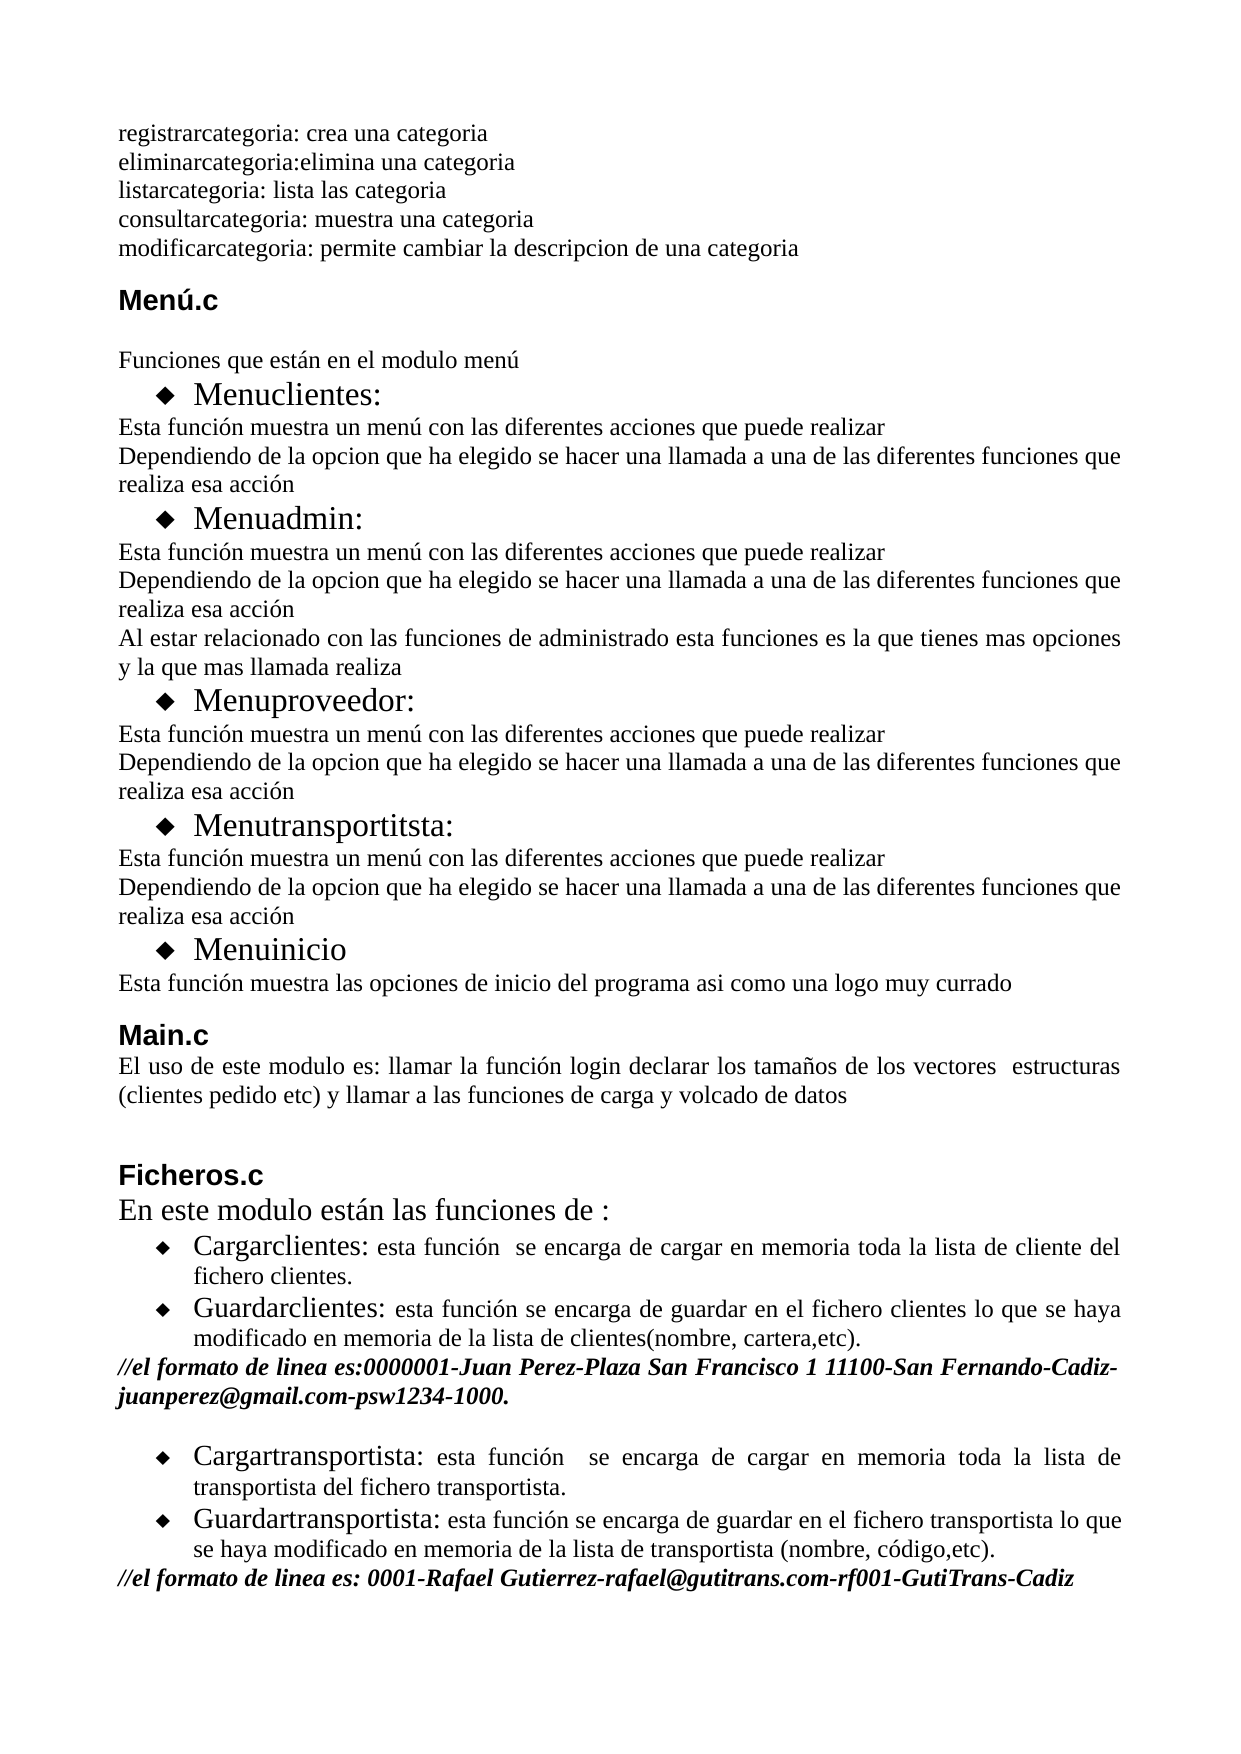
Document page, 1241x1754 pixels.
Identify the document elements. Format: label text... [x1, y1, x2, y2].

list Menutransportitsta: [156, 805, 1122, 843]
list Guardartransportista: esta función se encarga de guardar en el fichero transportista lo que se haya modificado en memoria de la lista de transportista (nombre, código,etc). [156, 1501, 1122, 1563]
text Funciones que están en el modulo menú [118, 345, 1122, 374]
text consultarcategoria: muestra una categoria [118, 204, 1122, 233]
text Esta función muestra un menú con las diferentes acciones que puede realizar [118, 537, 1122, 565]
text Esta función muestra un menú con las diferentes acciones que puede realizar [118, 843, 1122, 872]
text Dependiendo de la opcion que ha elegido se hacer una llamada a una de las diferentes funciones que realiza esa acción [118, 747, 1122, 805]
text //el formato de linea es: 0001-Rafael Gutierrez-rafael@gutitrans.com-rf001-GutiTrans-Cadiz [118, 1563, 1122, 1592]
list Guardarclientes: esta función se encarga de guardar en el fichero clientes lo que se haya modificado en memoria de la lista de clientes(nombre, cartera,etc). [156, 1290, 1122, 1352]
list Cargartransportista: esta función se encarga de cargar en memoria toda la lista de transportista del fichero transportista. [156, 1438, 1122, 1501]
text Esta función muestra las opciones de inicio del programa asi como una logo muy currado [118, 968, 1122, 997]
list Menuclientes: [156, 374, 1122, 412]
text Esta función muestra un menú con las diferentes acciones que puede realizar [118, 719, 1122, 747]
text En este modulo están las funciones de : [118, 1192, 1122, 1228]
list Menuproveedor: [156, 680, 1122, 719]
list Menuinicio [156, 929, 1122, 968]
subtitle Ficheros.c [118, 1158, 1122, 1192]
text Dependiendo de la opcion que ha elegido se hacer una llamada a una de las diferentes funciones que realiza esa acción [118, 441, 1122, 498]
text listarcategoria: lista las categoria [118, 176, 1122, 204]
text Dependiendo de la opcion que ha elegido se hacer una llamada a una de las diferentes funciones que realiza esa acción [118, 872, 1122, 929]
text registrarcategoria: crea una categoria [118, 118, 1122, 147]
list Cargarclientes: esta función se encarga de cargar en memoria toda la lista de cliente del fichero clientes. [156, 1228, 1122, 1290]
text Dependiendo de la opcion que ha elegido se hacer una llamada a una de las diferentes funciones que realiza esa acción [118, 565, 1122, 623]
text modificarcategoria: permite cambiar la descripcion de una categoria [118, 233, 1122, 262]
text eliminarcategoria:elimina una categoria [118, 147, 1122, 176]
list Menuadmin: [156, 498, 1122, 537]
text El uso de este modulo es: llamar la función login declarar los tamaños de los vectores estructuras (clientes pedido etc) y llamar a las funciones de carga y volcado de datos [118, 1051, 1122, 1108]
text Al estar relacionado con las funciones de administrado esta funciones es la que tienes mas opciones y la que mas llamada realiza [118, 623, 1122, 680]
text Esta función muestra un menú con las diferentes acciones que puede realizar [118, 412, 1122, 441]
subtitle Main.c [118, 1017, 1122, 1051]
text //el formato de linea es:0000001-Juan Perez-Plaza San Francisco 1 11100-San Fernando-Cadiz-juanperez@gmail.com-psw1234-1000. [118, 1352, 1122, 1410]
subtitle Menú.c [118, 283, 1122, 316]
